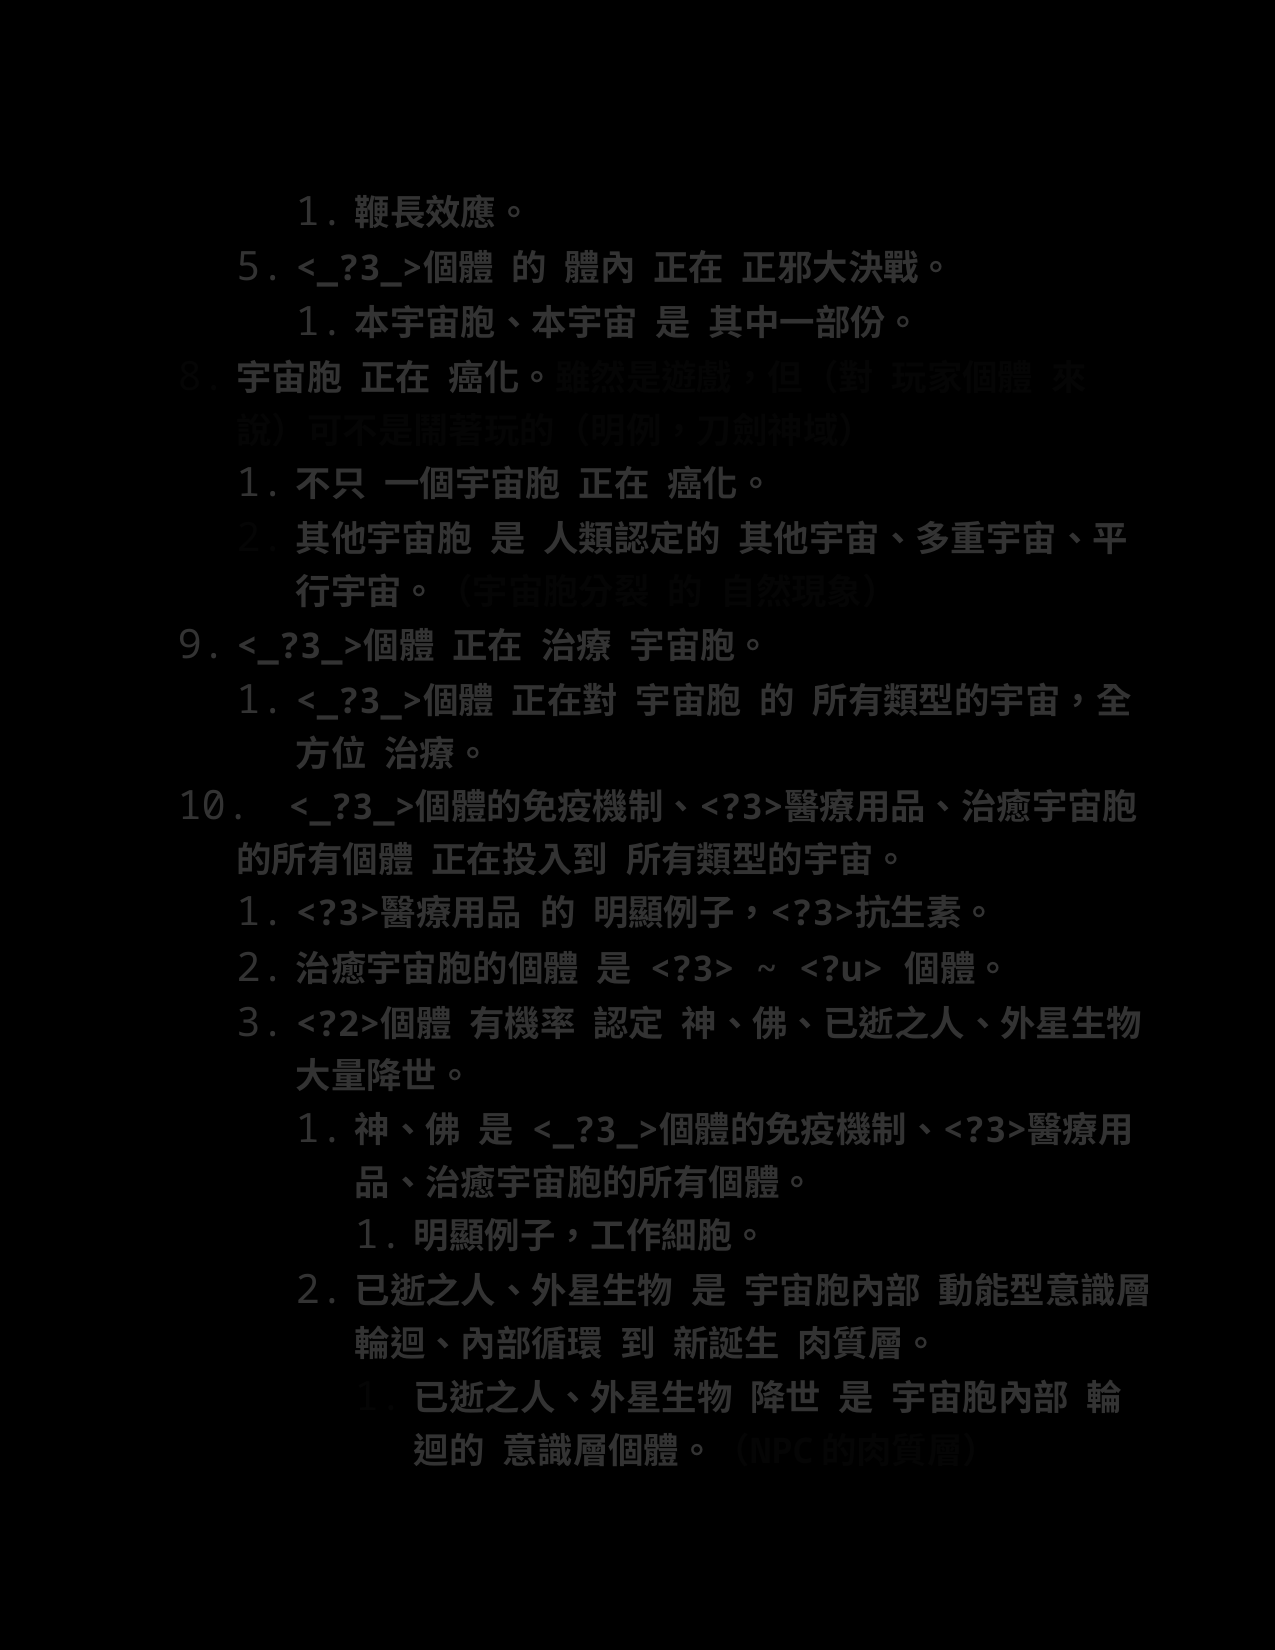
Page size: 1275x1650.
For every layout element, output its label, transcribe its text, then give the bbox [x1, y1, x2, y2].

list <_?3_>個體 正在對 宇宙胞 的 所有類型的宇宙，全方位 治療。 [236, 670, 1157, 776]
list 已逝之人、外星生物 是 宇宙胞內部 動能型意識層 輪迴、內部循環 到 新誕生 肉質層。 [295, 1261, 1157, 1367]
list <_?3_>個體的免疫機制、<?3>醫療用品、治癒宇宙胞的所有個體 正在投入到 所有類型的宇宙。 [177, 776, 1157, 883]
list 宇宙胞 正在 癌化。雖然是遊戲，但（對 玩家個體 來說）可不是鬧著玩的（明例，刀劍神域） [177, 347, 1157, 453]
list 已逝之人、外星生物 降世 是 宇宙胞內部 輪迴的 意識層個體。（NPC的肉質層） [354, 1367, 1157, 1473]
list 其他宇宙胞 是 人類認定的 其他宇宙、多重宇宙、平行宇宙。（宇宙胞分裂 的 自然現象） [236, 508, 1157, 615]
list <?2>個體 有機率 認定 神、佛、已逝之人、外星生物 大量降世。 [236, 993, 1157, 1099]
list 不只 一個宇宙胞 正在 癌化。 [236, 453, 1157, 508]
list 明顯例子，工作細胞。 [354, 1206, 1157, 1261]
list <?3>醫療用品 的 明顯例子，<?3>抗生素。 [236, 883, 1157, 938]
list 神、佛 是 <_?3_>個體的免疫機制、<?3>醫療用品、治癒宇宙胞的所有個體。 [295, 1099, 1157, 1206]
list 鞭長效應。 [295, 182, 1157, 237]
list <_?3_>個體 正在 治療 宇宙胞。 [177, 615, 1157, 670]
list <_?3_>個體 的 體內 正在 正邪大決戰。 [236, 237, 1157, 292]
list 本宇宙胞、本宇宙 是 其中一部份。 [295, 292, 1157, 347]
list 治癒宇宙胞的個體 是 <?3> ~ <?u> 個體。 [236, 938, 1157, 993]
